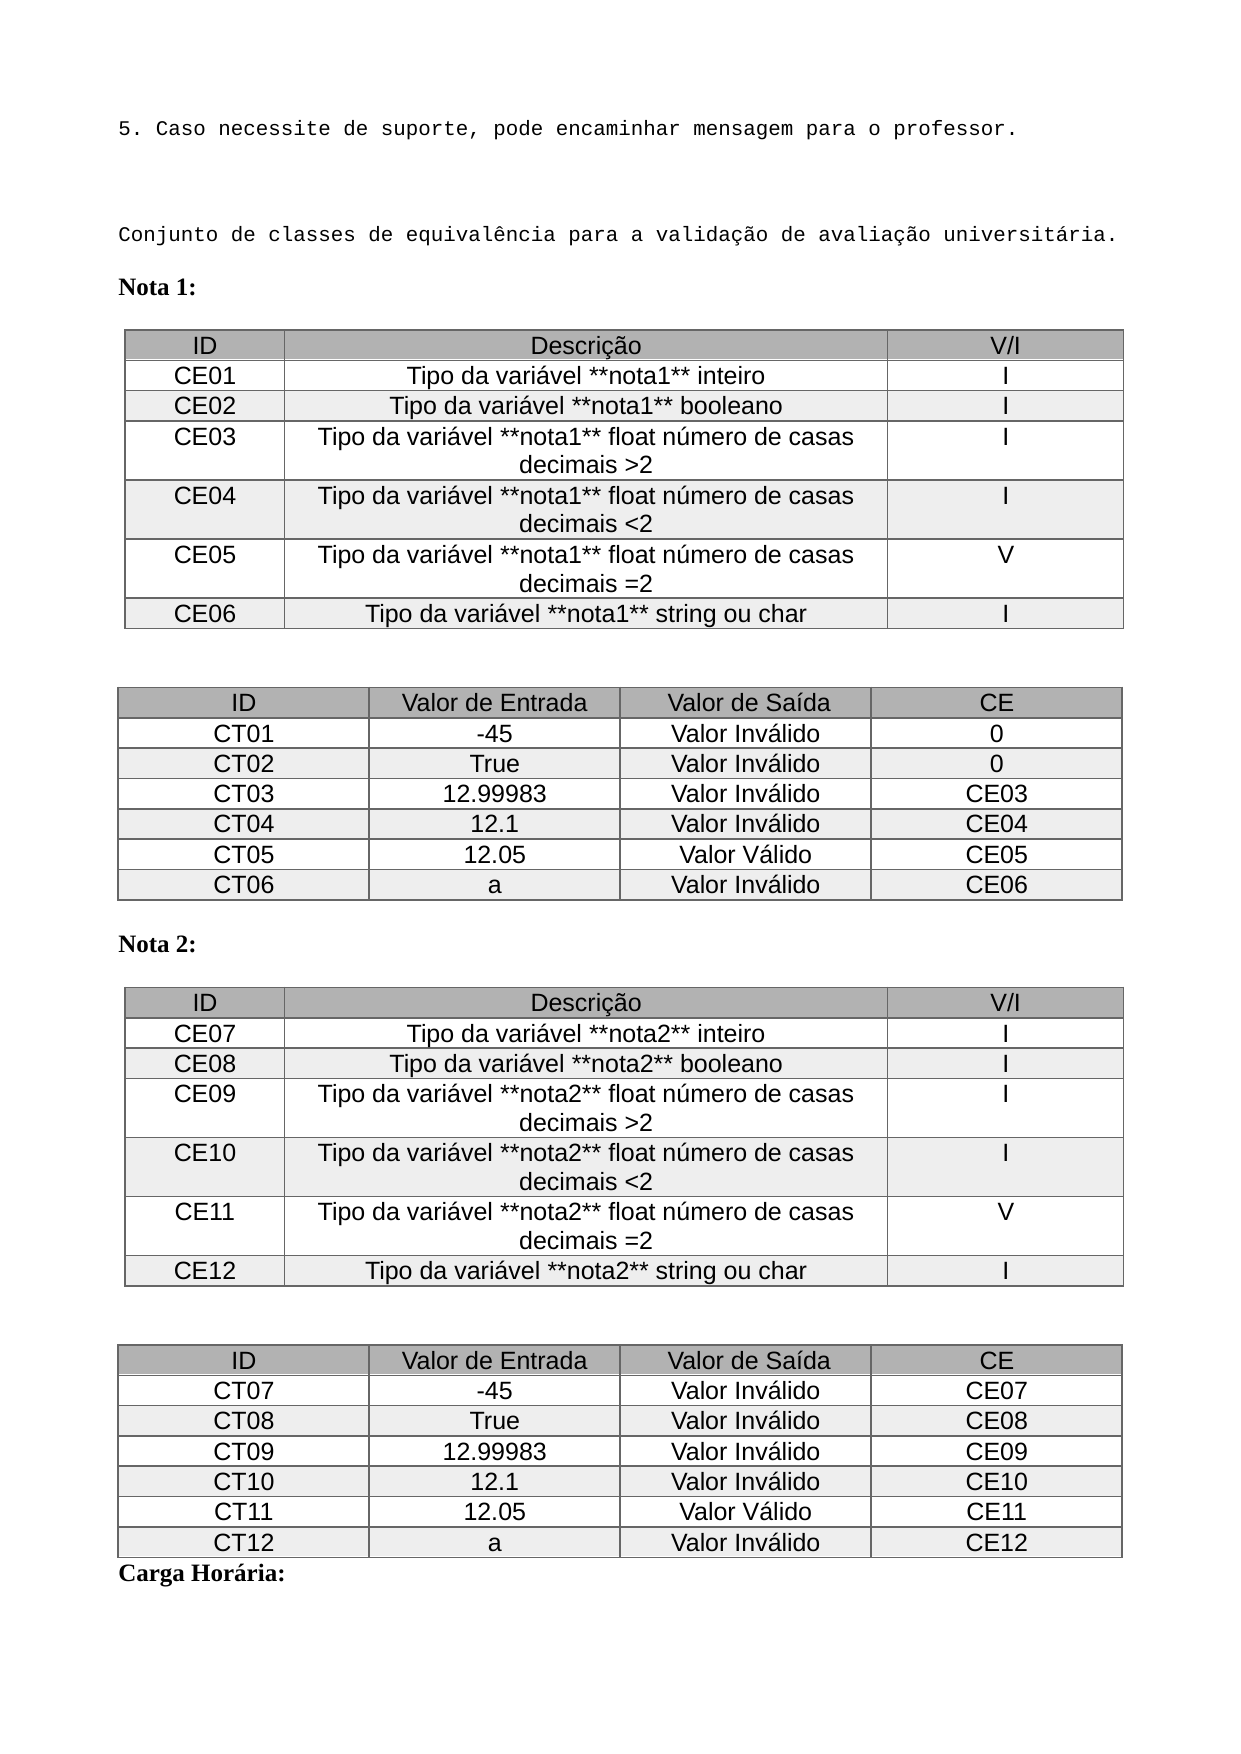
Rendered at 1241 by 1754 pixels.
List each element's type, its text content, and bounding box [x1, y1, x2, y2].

table_header CE [872, 688, 1121, 717]
table_header Valor de Entrada [370, 1346, 619, 1374]
table_header V/I [888, 331, 1123, 359]
table_cell Tipo da variável **nota2** float número de casas decimais <2 [285, 1138, 887, 1196]
table_cell Valor Inválido [621, 1467, 870, 1496]
table_cell Tipo da variável **nota1** inteiro [285, 361, 887, 390]
table_cell CT11 [119, 1497, 368, 1526]
table_cell a [370, 870, 619, 899]
table_cell CT12 [119, 1528, 368, 1556]
table_cell Valor Válido [621, 840, 870, 868]
table_cell CE01 [872, 719, 1121, 747]
table_header Valor de Entrada [370, 688, 619, 717]
table_cell CE02 [872, 749, 1121, 778]
table_cell 12.1 [370, 1467, 619, 1496]
table_cell Tipo da variável **nota1** booleano [285, 391, 887, 420]
table_cell Valor Inválido [621, 810, 870, 838]
table_cell CT02 [119, 749, 368, 778]
table_cell I [888, 1019, 1123, 1047]
table_cell 12.05 [370, 840, 619, 868]
table_cell I [888, 481, 1123, 538]
table_cell I [888, 1256, 1123, 1285]
table_cell -45 [370, 1376, 619, 1405]
table_cell CT04 [119, 810, 368, 838]
table_header CE [872, 1346, 1121, 1374]
table_cell CE08 [872, 1406, 1121, 1435]
table_cell Tipo da variável **nota1** float número de casas decimais >2 [285, 422, 887, 479]
table_header ID [126, 331, 284, 359]
table_cell V [888, 540, 1123, 597]
table_cell -45 [370, 719, 619, 747]
table_cell I [888, 1138, 1123, 1196]
table_cell CE03 [126, 422, 284, 479]
table_header Valor de Saída [621, 1346, 870, 1374]
table_cell 12.99983 [370, 779, 619, 808]
table_cell CE04 [872, 810, 1121, 838]
table_cell CE12 [126, 1256, 284, 1285]
text Carga Horária: [118, 1558, 1122, 1587]
table_cell Valor Inválido [621, 1437, 870, 1465]
table_cell CT08 [119, 1406, 368, 1435]
table_cell CT10 [119, 1467, 368, 1496]
table_cell Valor Inválido [621, 1528, 870, 1556]
table_cell Valor Inválido [621, 870, 870, 899]
table_cell CT05 [119, 840, 368, 868]
table_cell CE08 [126, 1049, 284, 1078]
table_cell True [370, 749, 619, 778]
table_header Descrição [285, 988, 887, 1017]
table_cell CE03 [872, 779, 1121, 808]
table_cell I [888, 1079, 1123, 1137]
table_cell CE06 [872, 870, 1121, 899]
table_header ID [126, 988, 284, 1017]
table_cell CT06 [119, 870, 368, 899]
table_cell Tipo da variável **nota2** float número de casas decimais =2 [285, 1197, 887, 1255]
table_cell Valor Inválido [621, 749, 870, 778]
table_cell CE10 [872, 1467, 1121, 1496]
table_cell Tipo da variável **nota2** float número de casas decimais >2 [285, 1079, 887, 1137]
table_cell CE07 [872, 1376, 1121, 1405]
table_cell True [370, 1406, 619, 1435]
text Nota 1: [118, 272, 1122, 300]
table_cell CE12 [872, 1528, 1121, 1556]
table_cell CE04 [126, 481, 284, 538]
table_cell Valor Inválido [621, 779, 870, 808]
table_cell CE11 [872, 1497, 1121, 1526]
table_cell CE01 [126, 361, 284, 390]
table_cell I [888, 599, 1123, 628]
table_cell Valor Inválido [621, 1406, 870, 1435]
table_cell CE05 [872, 840, 1121, 868]
table_cell V [888, 1197, 1123, 1255]
table_cell Tipo da variável **nota2** inteiro [285, 1019, 887, 1047]
table_cell CE05 [126, 540, 284, 597]
table_cell I [888, 361, 1123, 390]
table_cell CT09 [119, 1437, 368, 1465]
table_cell Tipo da variável **nota2** booleano [285, 1049, 887, 1078]
table_header Descrição [285, 331, 887, 359]
table_cell CT01 [119, 719, 368, 747]
text Conjunto de classes de equivalência para a validação de avaliação universitária. [118, 224, 1122, 248]
table_cell CE09 [126, 1079, 284, 1137]
table_cell Tipo da variável **nota1** string ou char [285, 599, 887, 628]
table_header Valor de Saída [621, 688, 870, 717]
table_cell Valor Válido [621, 1497, 870, 1526]
table_cell I [888, 391, 1123, 420]
table_header ID [119, 688, 368, 717]
table_cell CE10 [126, 1138, 284, 1196]
table_cell Valor Inválido [621, 719, 870, 747]
table_cell CE09 [872, 1437, 1121, 1465]
text Nota 2: [118, 929, 1122, 958]
table_cell CE02 [126, 391, 284, 420]
table_cell CE07 [126, 1019, 284, 1047]
table_cell Tipo da variável **nota1** float número de casas decimais <2 [285, 481, 887, 538]
table_header ID [119, 1346, 368, 1374]
table_cell CE06 [126, 599, 284, 628]
table_cell 12.05 [370, 1497, 619, 1526]
table_cell CE11 [126, 1197, 284, 1255]
table_cell 12.99983 [370, 1437, 619, 1465]
table_cell I [888, 422, 1123, 479]
table_cell Tipo da variável **nota2** string ou char [285, 1256, 887, 1285]
table_cell I [888, 1049, 1123, 1078]
table_cell 12.1 [370, 810, 619, 838]
table_cell a [370, 1528, 619, 1556]
table_header V/I [888, 988, 1123, 1017]
table_cell CT03 [119, 779, 368, 808]
table_cell Tipo da variável **nota1** float número de casas decimais =2 [285, 540, 887, 597]
text 5. Caso necessite de suporte, pode encaminhar mensagem para o professor. [118, 118, 1122, 142]
table_cell Valor Inválido [621, 1376, 870, 1405]
table_cell CT07 [119, 1376, 368, 1405]
